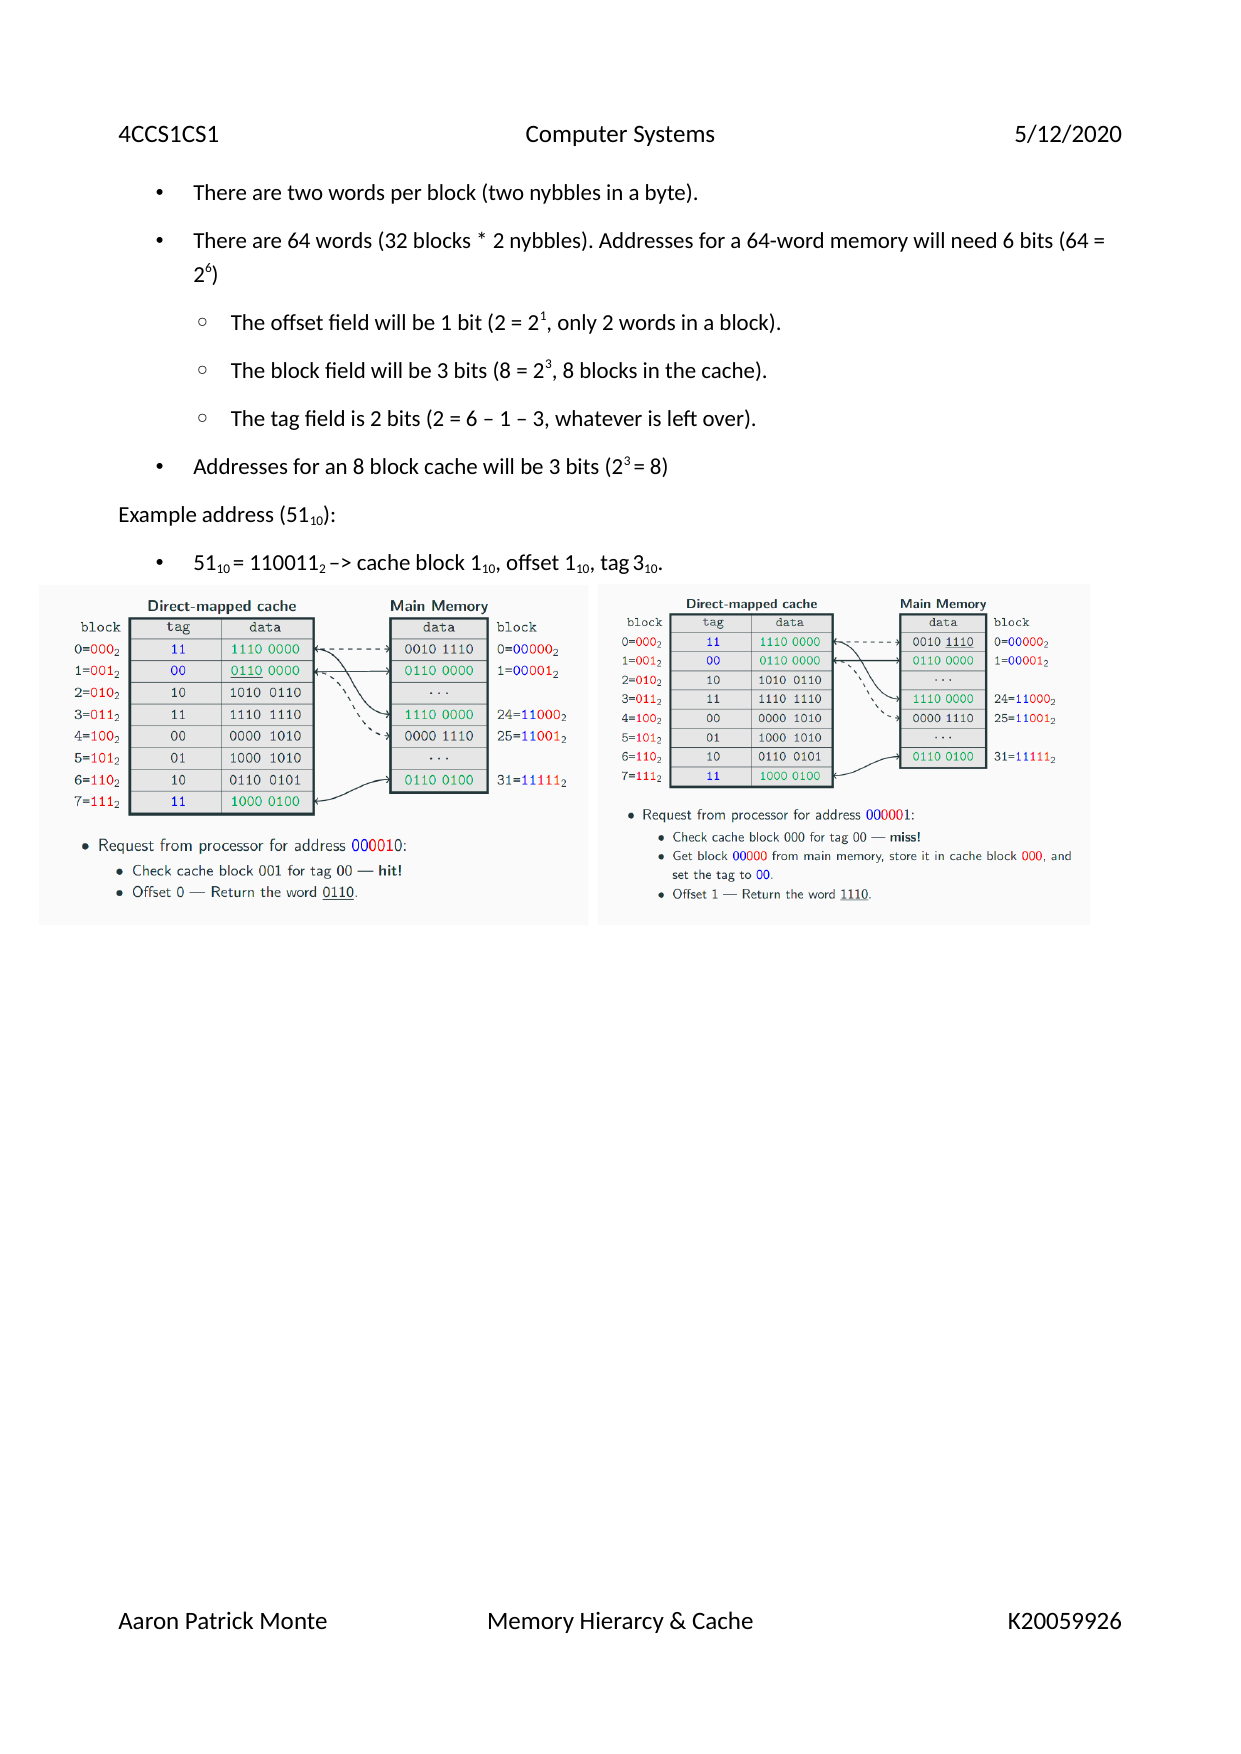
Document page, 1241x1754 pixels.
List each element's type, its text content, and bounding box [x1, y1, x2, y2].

list There are two words per block (two nybbles in a byte). [156, 178, 1122, 206]
list 5110 = 1100112 –> cache block 110, offset 110, tag 310. [156, 548, 1122, 577]
list Addresses for an 8 block cache will be 3 bits (23 = 8) [156, 452, 1122, 480]
picture [597, 584, 1091, 925]
list The block field will be 3 bits (8 = 23, 8 blocks in the cache). [193, 356, 1122, 384]
list The tag field is 2 bits (2 = 6 – 1 – 3, whatever is left over). [193, 404, 1122, 432]
list There are 64 words (32 blocks * 2 nybbles). Addresses for a 64-word memory will need 6 bits (64 = 26) [156, 226, 1122, 288]
list The offset field will be 1 bit (2 = 21, only 2 words in a block). [193, 308, 1122, 336]
text Example address (5110): [118, 500, 1122, 528]
picture [38, 585, 589, 925]
